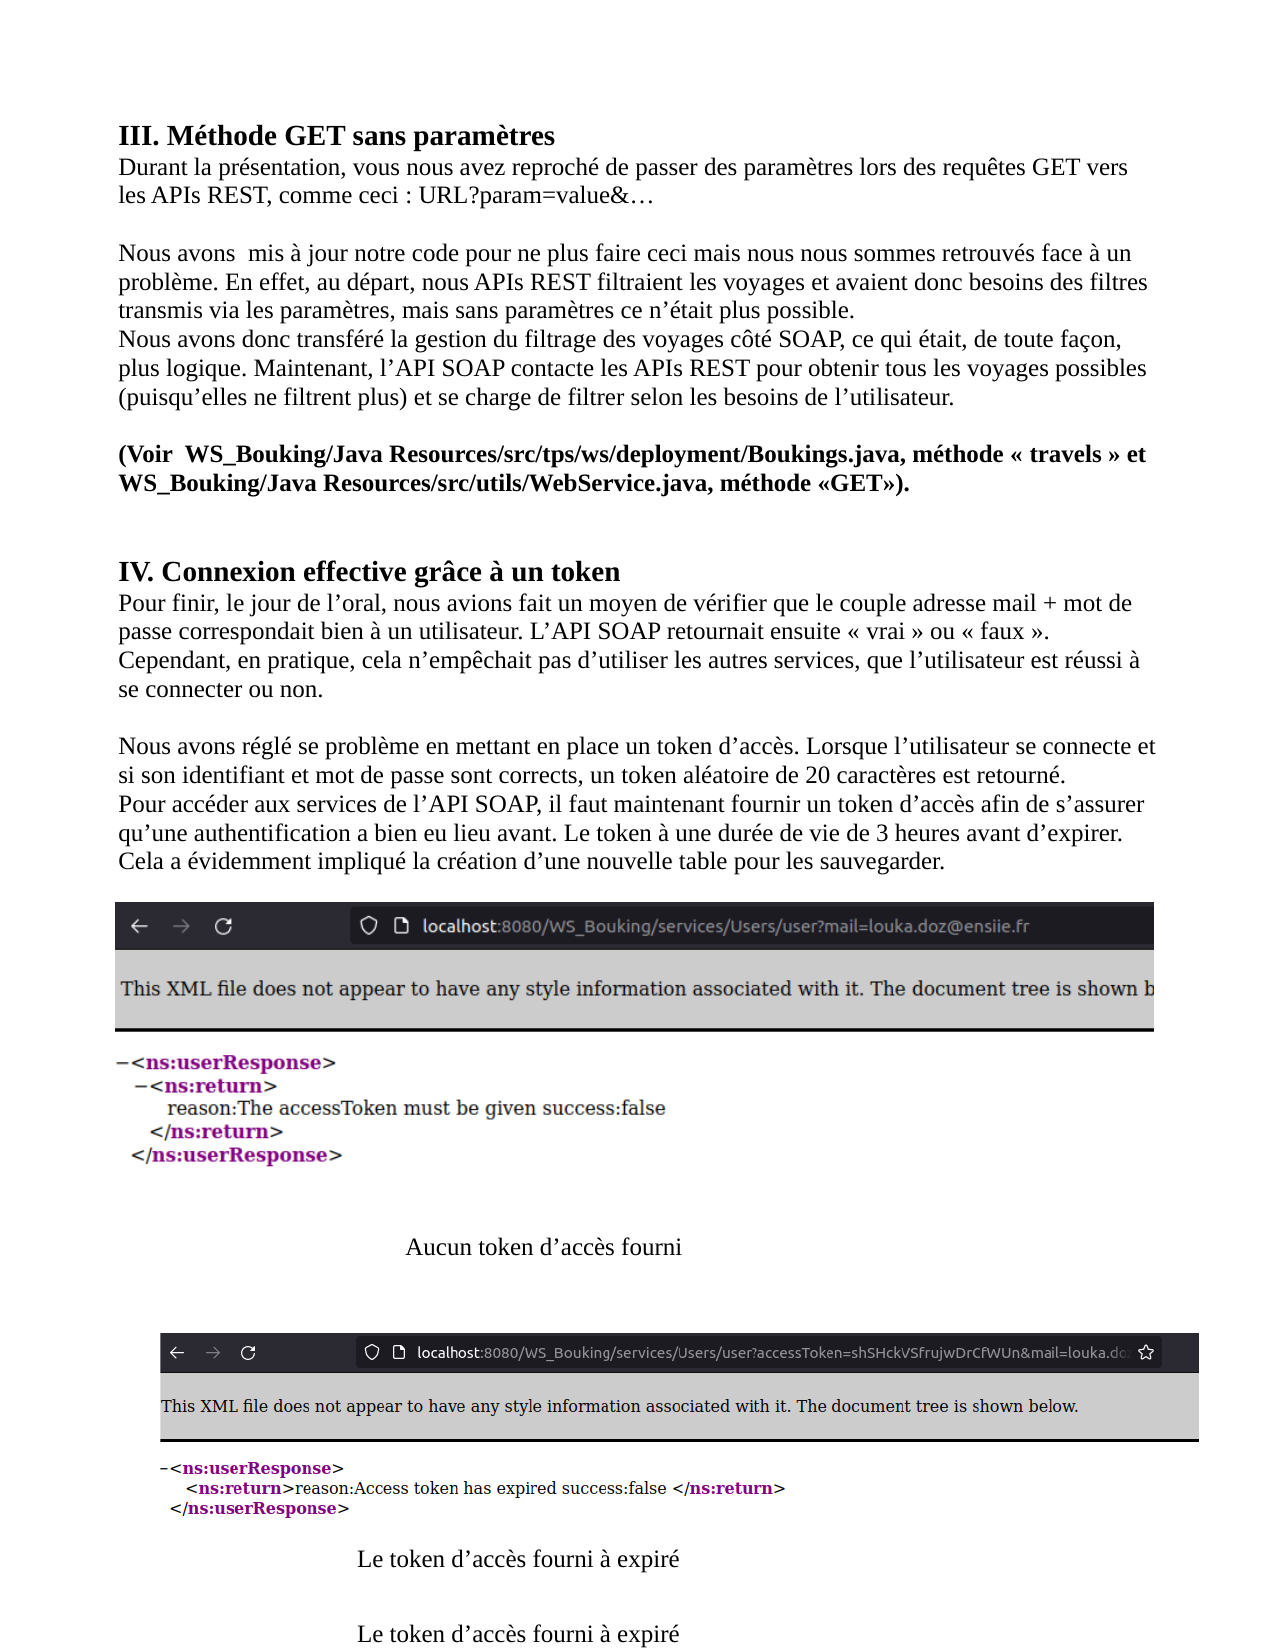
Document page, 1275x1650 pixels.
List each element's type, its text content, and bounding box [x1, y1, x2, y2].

text Pour finir, le jour de l’oral, nous avions fait un moyen de vérifier que le couple adresse mail + mot de passe correspondait bien à un utilisateur. L’API SOAP retournait ensuite « vrai » ou « faux ». [118, 588, 1157, 645]
text Durant la présentation, vous nous avez reproché de passer des paramètres lors des requêtes GET vers les APIs REST, comme ceci : URL?param=value&… [118, 152, 1157, 209]
text III. Méthode GET sans paramètres [118, 118, 1157, 152]
text IV. Connexion effective grâce à un token [118, 554, 1157, 588]
text Nous avons donc transféré la gestion du filtrage des voyages côté SOAP, ce qui était, de toute façon, plus logique. Maintenant, l’API SOAP contacte les APIs REST pour obtenir tous les voyages possibles (puisqu’elles ne filtrent plus) et se charge de filtrer selon les besoins de l’utilisateur. [118, 324, 1157, 410]
text Pour accéder aux services de l’API SOAP, il faut maintenant fournir un token d’accès afin de s’assurer qu’une authentification a bien eu lieu avant. Le token à une durée de vie de 3 heures avant d’expirer. [118, 789, 1157, 846]
text Cependant, en pratique, cela n’empêchait pas d’utiliser les autres services, que l’utilisateur est réussi à se connecter ou non. [118, 645, 1157, 703]
picture [115, 902, 1154, 1219]
text Cela a évidemment impliqué la création d’une nouvelle table pour les sauvegarder. [118, 846, 1157, 875]
text Nous avons mis à jour notre code pour ne plus faire ceci mais nous nous sommes retrouvés face à un problème. En effet, au départ, nous APIs REST filtraient les voyages et avaient donc besoins des filtres transmis via les paramètres, mais sans paramètres ce n’était plus possible. [118, 238, 1157, 324]
text (Voir WS_Bouking/Java Resources/src/tps/ws/deployment/Boukings.java, méthode « travels » et WS_Bouking/Java Resources/src/utils/WebService.java, méthode «GET»). [118, 439, 1157, 497]
picture [160, 1333, 1199, 1536]
text Nous avons réglé se problème en mettant en place un token d’accès. Lorsque l’utilisateur se connecte et si son identifiant et mot de passe sont corrects, un token aléatoire de 20 caractères est retourné. [118, 731, 1157, 789]
